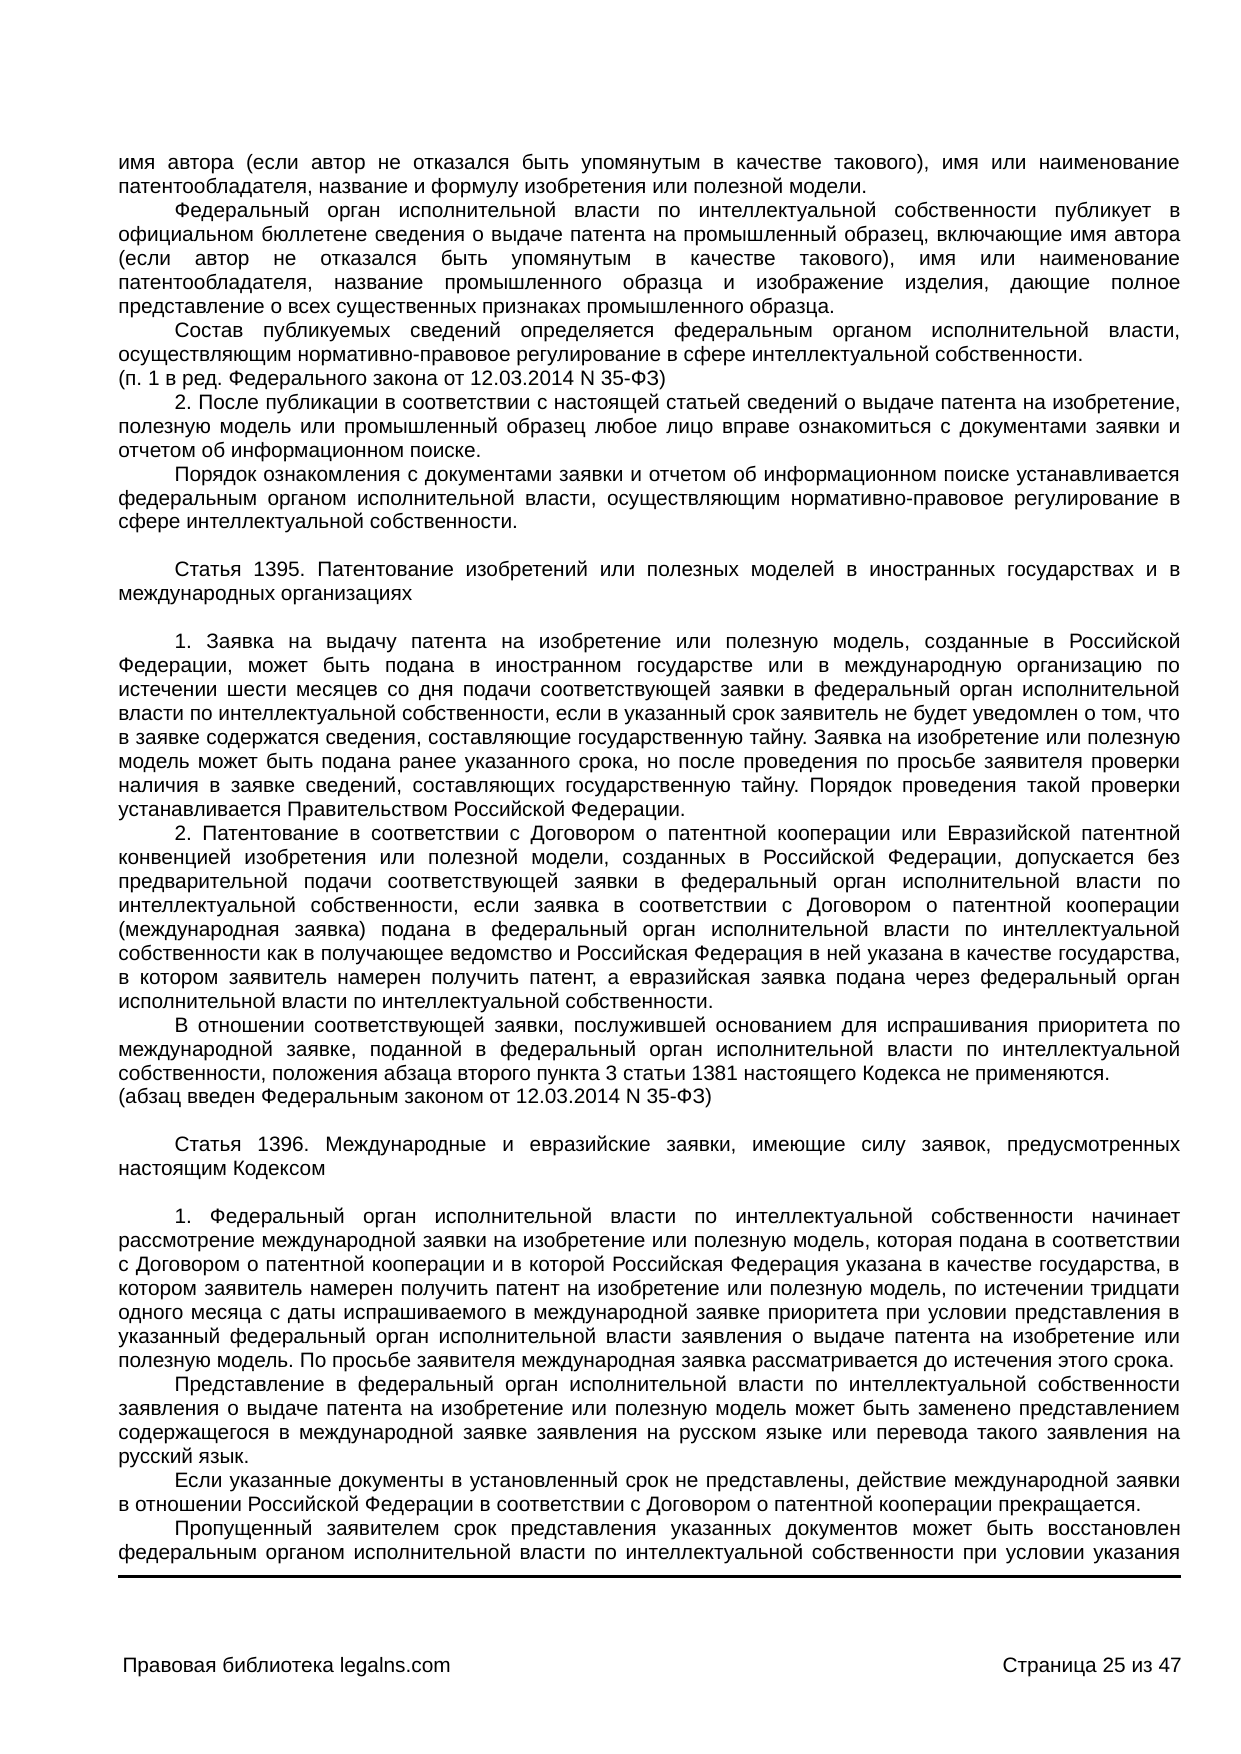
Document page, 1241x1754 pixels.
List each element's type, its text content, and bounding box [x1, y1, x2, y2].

subtitle Статья 1395. Патентование изобретений или полезных моделей в иностранных государствах и в международных организациях [118, 557, 1181, 605]
text (абзац введен Федеральным законом от 12.03.2014 N 35-ФЗ) [118, 1084, 1181, 1108]
text Состав публикуемых сведений определяется федеральным органом исполнительной власти, осуществляющим нормативно-правовое регулирование в сфере интеллектуальной собственности. [118, 318, 1181, 366]
text В отношении соответствующей заявки, послужившей основанием для испрашивания приоритета по международной заявке, поданной в федеральный орган исполнительной власти по интеллектуальной собственности, положения абзаца второго пункта 3 статьи 1381 настоящего Кодекса не применяются. [118, 1012, 1181, 1084]
text 2. Патентование в соответствии с Договором о патентной кооперации или Евразийской патентной конвенцией изобретения или полезной модели, созданных в Российской Федерации, допускается без предварительной подачи соответствующей заявки в федеральный орган исполнительной власти по интеллектуальной собственности, если заявка в соответствии с Договором о патентной кооперации (международная заявка) подана в федеральный орган исполнительной власти по интеллектуальной собственности как в получающее ведомство и Российская Федерация в ней указана в качестве государства, в котором заявитель намерен получить патент, а евразийская заявка подана через федеральный орган исполнительной власти по интеллектуальной собственности. [118, 821, 1181, 1012]
text Представление в федеральный орган исполнительной власти по интеллектуальной собственности заявления о выдаче патента на изобретение или полезную модель может быть заменено представлением содержащегося в международной заявке заявления на русском языке или перевода такого заявления на русский язык. [118, 1372, 1181, 1468]
text имя автора (если автор не отказался быть упомянутым в качестве такового), имя или наименование патентообладателя, название и формулу изобретения или полезной модели. [118, 150, 1181, 198]
text 2. После публикации в соответствии с настоящей статьей сведений о выдаче патента на изобретение, полезную модель или промышленный образец любое лицо вправе ознакомиться с документами заявки и отчетом об информационном поиске. [118, 389, 1181, 461]
text (п. 1 в ред. Федерального закона от 12.03.2014 N 35-ФЗ) [118, 366, 1181, 389]
text Если указанные документы в установленный срок не представлены, действие международной заявки в отношении Российской Федерации в соответствии с Договором о патентной кооперации прекращается. [118, 1468, 1181, 1516]
text Пропущенный заявителем срок представления указанных документов может быть восстановлен федеральным органом исполнительной власти по интеллектуальной собственности при условии указания [118, 1516, 1181, 1563]
text Федеральный орган исполнительной власти по интеллектуальной собственности публикует в официальном бюллетене сведения о выдаче патента на промышленный образец, включающие имя автора (если автор не отказался быть упомянутым в качестве такового), имя или наименование патентообладателя, название промышленного образца и изображение изделия, дающие полное представление о всех существенных признаках промышленного образца. [118, 198, 1181, 318]
text 1. Заявка на выдачу патента на изобретение или полезную модель, созданные в Российской Федерации, может быть подана в иностранном государстве или в международную организацию по истечении шести месяцев со дня подачи соответствующей заявки в федеральный орган исполнительной власти по интеллектуальной собственности, если в указанный срок заявитель не будет уведомлен о том, что в заявке содержатся сведения, составляющие государственную тайну. Заявка на изобретение или полезную модель может быть подана ранее указанного срока, но после проведения по просьбе заявителя проверки наличия в заявке сведений, составляющих государственную тайну. Порядок проведения такой проверки устанавливается Правительством Российской Федерации. [118, 629, 1181, 821]
text Порядок ознакомления с документами заявки и отчетом об информационном поиске устанавливается федеральным органом исполнительной власти, осуществляющим нормативно-правовое регулирование в сфере интеллектуальной собственности. [118, 461, 1181, 533]
text 1. Федеральный орган исполнительной власти по интеллектуальной собственности начинает рассмотрение международной заявки на изобретение или полезную модель, которая подана в соответствии с Договором о патентной кооперации и в которой Российская Федерация указана в качестве государства, в котором заявитель намерен получить патент на изобретение или полезную модель, по истечении тридцати одного месяца с даты испрашиваемого в международной заявке приоритета при условии представления в указанный федеральный орган исполнительной власти заявления о выдаче патента на изобретение или полезную модель. По просьбе заявителя международная заявка рассматривается до истечения этого срока. [118, 1204, 1181, 1372]
subtitle Статья 1396. Международные и евразийские заявки, имеющие силу заявок, предусмотренных настоящим Кодексом [118, 1132, 1181, 1180]
